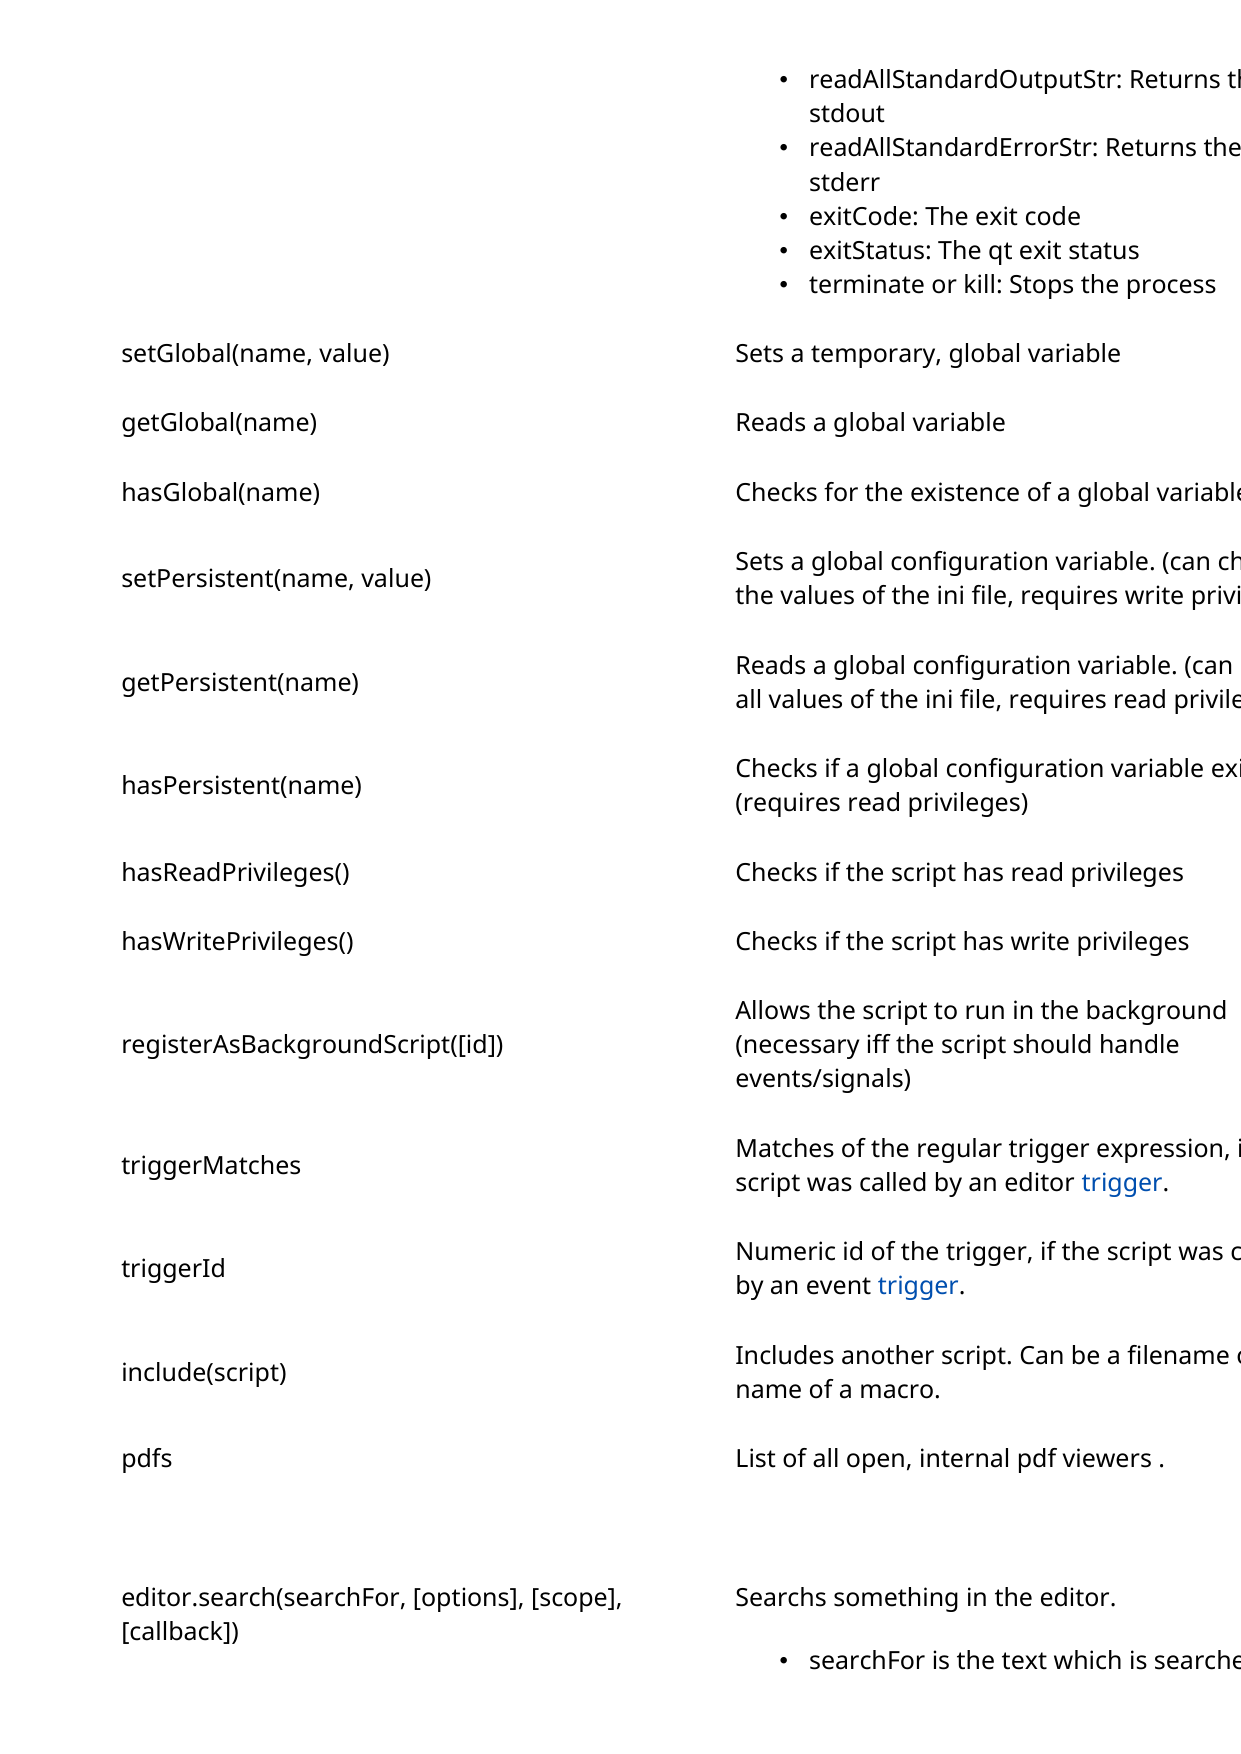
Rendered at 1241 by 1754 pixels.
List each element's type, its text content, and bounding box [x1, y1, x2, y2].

table_cell Editor object [118, 1507, 1240, 1577]
table_cell getPersistent(name) [118, 644, 732, 748]
table_cell hasWritePrivileges() [118, 921, 732, 990]
table_cell triggerId [118, 1231, 732, 1334]
table_cell registerAsBackgroundScript([id]) [118, 990, 732, 1127]
table_cell Reads a global configuration variable. (can read all values of the ini file, requires read privileges) [732, 644, 1240, 748]
table_cell triggerMatches [118, 1128, 732, 1231]
table_cell Checks if a global configuration variable exists. (requires read privileges) [732, 748, 1240, 851]
table_cell Reads a global variable [732, 402, 1240, 472]
table_cell Matches of the regular trigger expression, if the script was called by an editor trigger. [732, 1128, 1240, 1231]
table_cell hasReadPrivileges() [118, 851, 732, 921]
table_cell Searchs something in the editor. searchFor is the text which is searched. It can be either a string (e.g. "..") or a regexp (e.g. /[.]{2}/). options is a string and a combination of "i", "g", "w" to specify a case-insensitive search, a global search (continue after the first match) or a whole-word-only search. scope is a cursor constraining the search scope (see editor.document().cursor). callback is a function which is called for every match. A cursor describing the position of the match is passed as first argument. All arguments except searchFor are optional, and the order may be changed (which may not be future compatible). The function returns the number of found matches. [732, 1577, 1240, 1680]
table_cell Checks if the script has write privileges [732, 921, 1240, 990]
table_cell hasGlobal(name) [118, 472, 732, 541]
table_cell Includes another script. Can be a filename or the name of a macro. [732, 1334, 1240, 1438]
table_cell Sets a temporary, global variable [732, 333, 1240, 402]
table_cell Numeric id of the trigger, if the script was called by an event trigger. [732, 1231, 1240, 1334]
table_cell Sets a global configuration variable. (can change the values of the ini file, requires write privileges) [732, 541, 1240, 644]
table_cell List of all open, internal pdf viewers . [732, 1438, 1240, 1507]
table_cell pdfs [118, 1438, 732, 1507]
table_cell setGlobal(name, value) [118, 333, 732, 402]
table_cell hasPersistent(name) [118, 748, 732, 851]
table_cell Calls cmd and returns a ProcessX object which has this methodes: waitForFinished: Wait until the process is finished readAllStandardOutputStr: Returns the stdout readAllStandardErrorStr: Returns the stderr exitCode: The exit code exitStatus: The qt exit status terminate or kill: Stops the process [732, 59, 1240, 333]
table_cell Checks for the existence of a global variable [732, 472, 1240, 541]
table_cell include(script) [118, 1334, 732, 1438]
table_cell [118, 59, 732, 333]
table_cell Allows the script to run in the background (necessary iff the script should handle events/signals) [732, 990, 1240, 1127]
table_cell setPersistent(name, value) [118, 541, 732, 644]
table_cell Checks if the script has read privileges [732, 851, 1240, 921]
table_cell getGlobal(name) [118, 402, 732, 472]
table_cell editor.search(searchFor, [options], [scope], [callback]) [118, 1577, 732, 1680]
